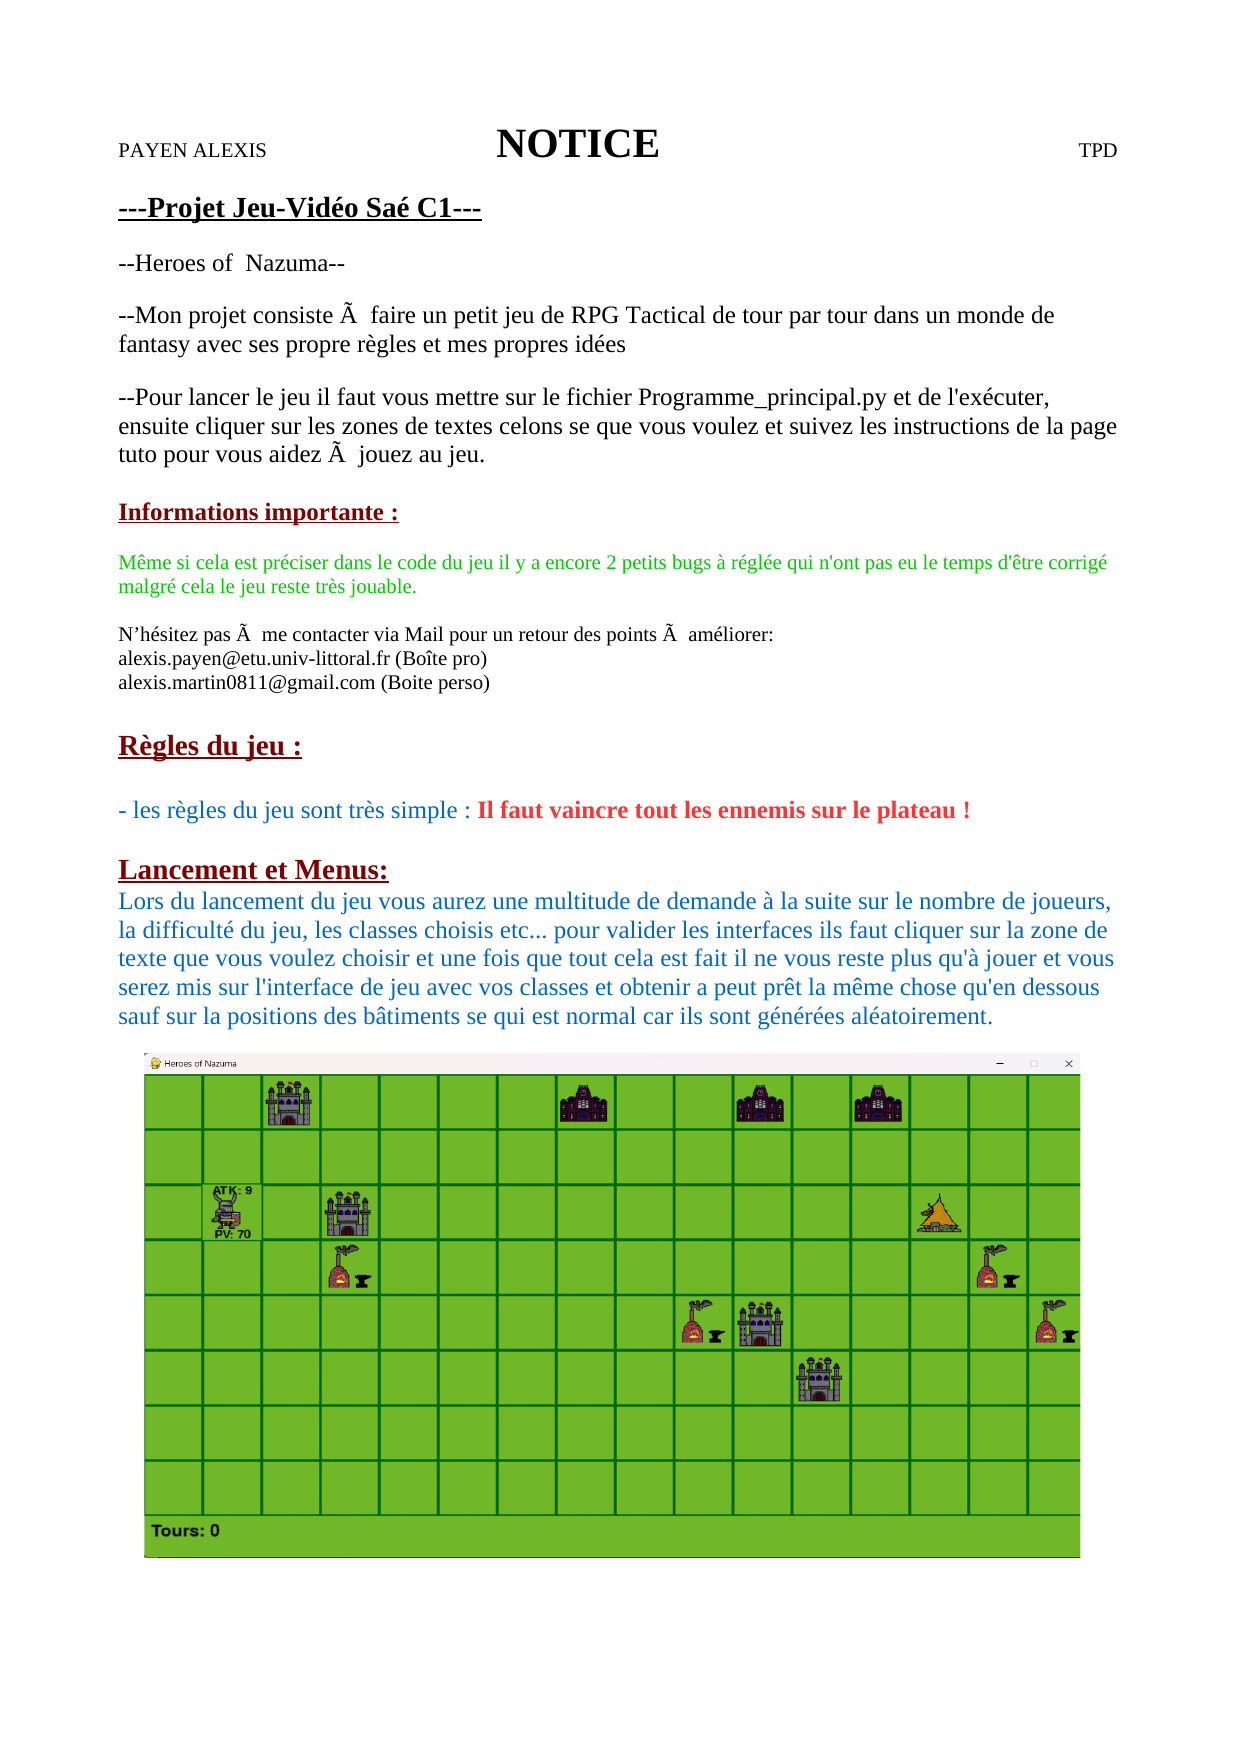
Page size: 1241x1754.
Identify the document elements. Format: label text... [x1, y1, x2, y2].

text ---Projet Jeu-Vidéo Saé C1--- [118, 190, 1122, 224]
text --Mon projet consiste Ã faire un petit jeu de RPG Tactical de tour par tour dans un monde de fantasy avec ses propre règles et mes propres idées [118, 301, 1122, 358]
text Lors du lancement du jeu vous aurez une multitude de demande à la suite sur le nombre de joueurs, la difficulté du jeu, les classes choisis etc... pour valider les interfaces ils faut cliquer sur la zone de texte que vous voulez choisir et une fois que tout cela est fait il ne vous reste plus qu'à jouer et vous serez mis sur l'interface de jeu avec vos classes et obtenir a peut prêt la même chose qu'en dessous sauf sur la positions des bâtiments se qui est normal car ils sont générées aléatoirement. [118, 886, 1122, 1030]
text - les règles du jeu sont très simple : Il faut vaincre tout les ennemis sur le plateau ! [118, 795, 1122, 824]
text Informations importante : [118, 497, 1122, 526]
text Même si cela est préciser dans le code du jeu il y a encore 2 petits bugs à réglée qui n'ont pas eu le temps d'être corrigé [118, 550, 1122, 574]
text Règles du jeu : [118, 728, 1122, 761]
text PAYEN ALEXIS NOTICE TPD [118, 118, 1122, 166]
text malgré cela le jeu reste très jouable. [118, 574, 1122, 598]
text alexis.martin0811@gmail.com (Boite perso) [118, 670, 1122, 694]
text N’hésitez pas Ã me contacter via Mail pour un retour des points Ã améliorer: [118, 622, 1122, 646]
text --Pour lancer le jeu il faut vous mettre sur le fichier Programme_principal.py et de l'exécuter, ensuite cliquer sur les zones de textes celons se que vous voulez et suivez les instructions de la page tuto pour vous aidez Ã jouez au jeu. [118, 382, 1122, 468]
text --Heroes of Nazuma-- [118, 248, 1122, 276]
picture [144, 1053, 1081, 1558]
text alexis.payen@etu.univ-littoral.fr (Boîte pro) [118, 646, 1122, 670]
text Lancement et Menus: [118, 852, 1122, 886]
